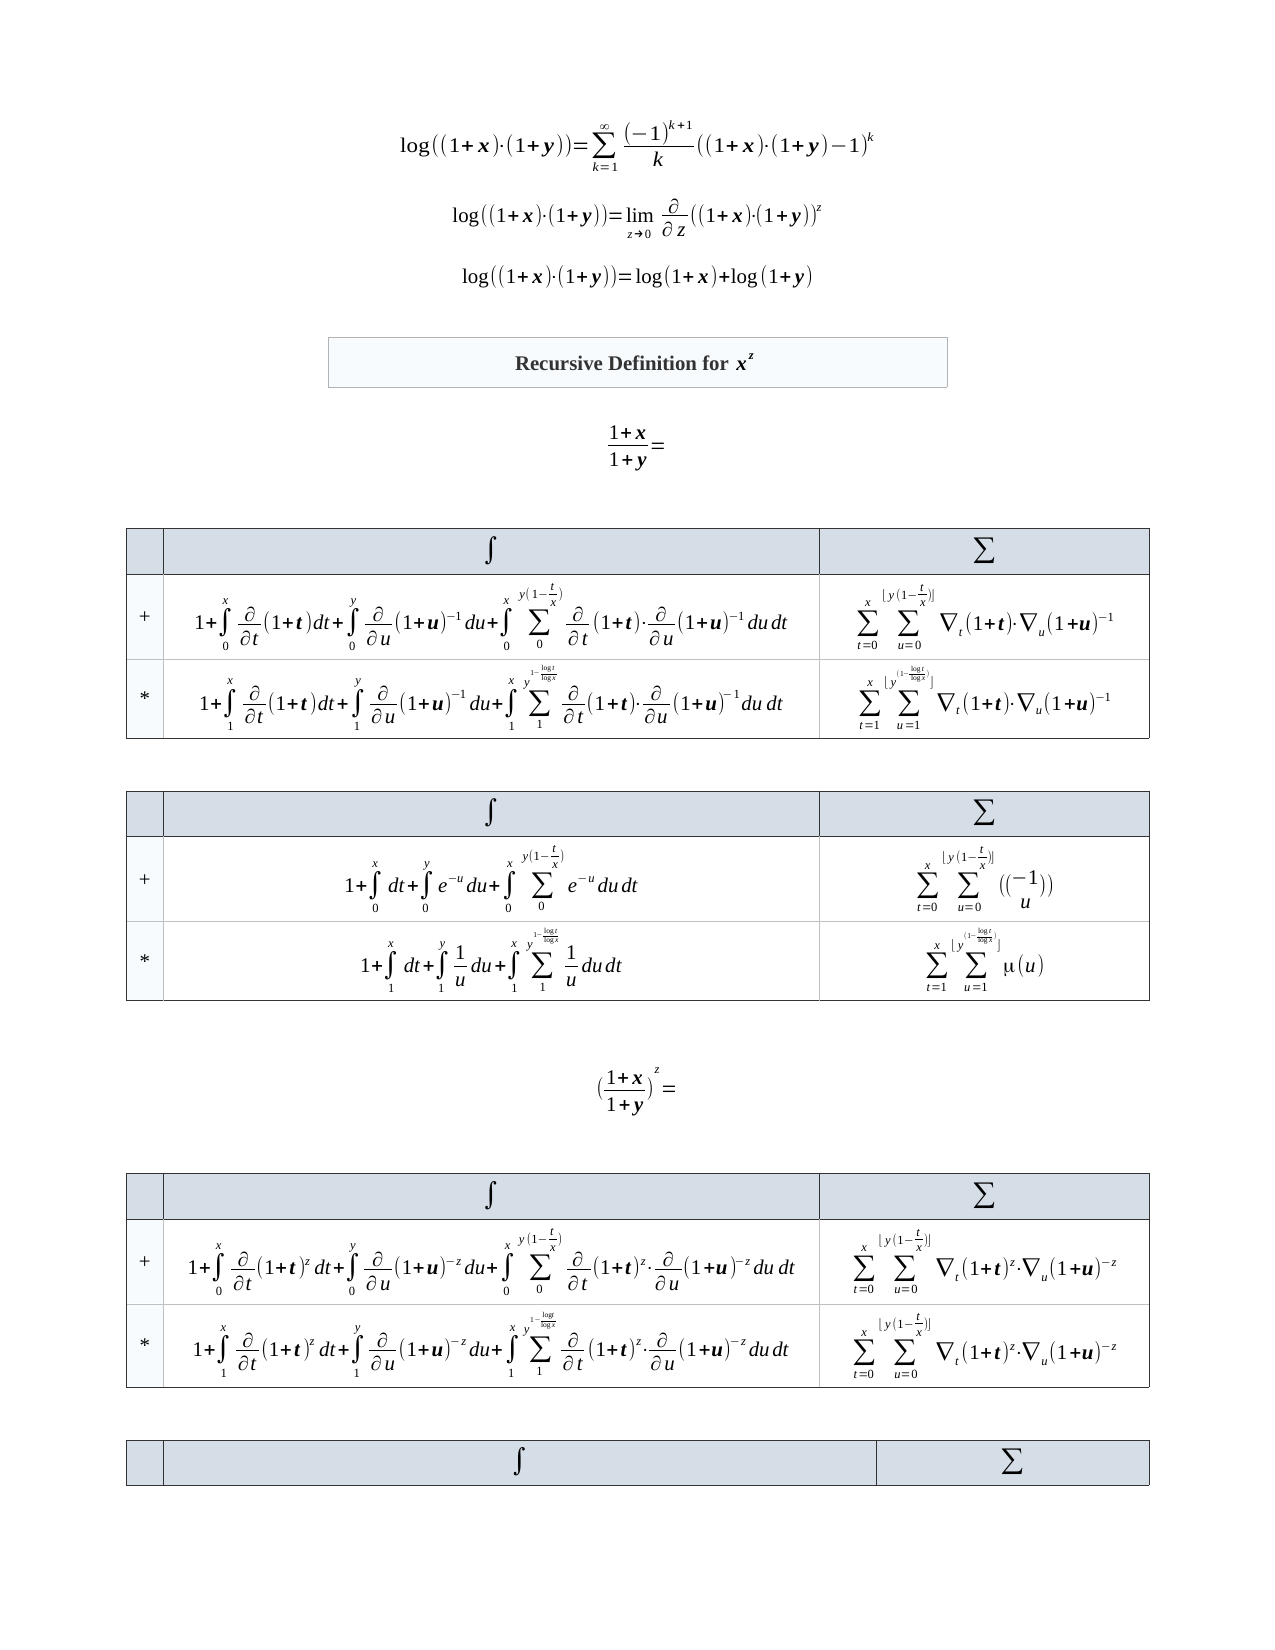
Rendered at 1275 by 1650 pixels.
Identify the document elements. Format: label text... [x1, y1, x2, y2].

table_header [820, 792, 1149, 836]
table_cell [164, 922, 819, 1000]
table_cell + [127, 575, 163, 659]
table_header [127, 1174, 163, 1219]
table_cell * [127, 922, 163, 1000]
table_header [164, 1441, 876, 1485]
table_cell [820, 922, 1149, 1000]
table_cell [820, 660, 1149, 738]
table_header [127, 529, 163, 574]
table_header [164, 792, 819, 836]
text Recursive Definition for [329, 338, 947, 387]
table_header [164, 1174, 819, 1219]
table_header [820, 529, 1149, 574]
table_cell * [127, 1305, 163, 1387]
table_cell [164, 660, 819, 738]
table_cell [820, 1305, 1149, 1387]
table_header [877, 1441, 1149, 1485]
table_cell + [127, 1220, 163, 1303]
table_cell [820, 1220, 1149, 1303]
table_header [820, 1174, 1149, 1219]
table_cell [164, 1220, 819, 1303]
table_cell [164, 575, 819, 659]
table_cell [164, 1305, 819, 1387]
table_cell [164, 837, 819, 921]
table_header [164, 529, 819, 574]
table_header [127, 792, 163, 836]
table_header [127, 1441, 163, 1485]
table_cell [820, 837, 1149, 921]
table_cell + [127, 837, 163, 921]
table_cell [820, 575, 1149, 659]
table_cell * [127, 660, 163, 738]
